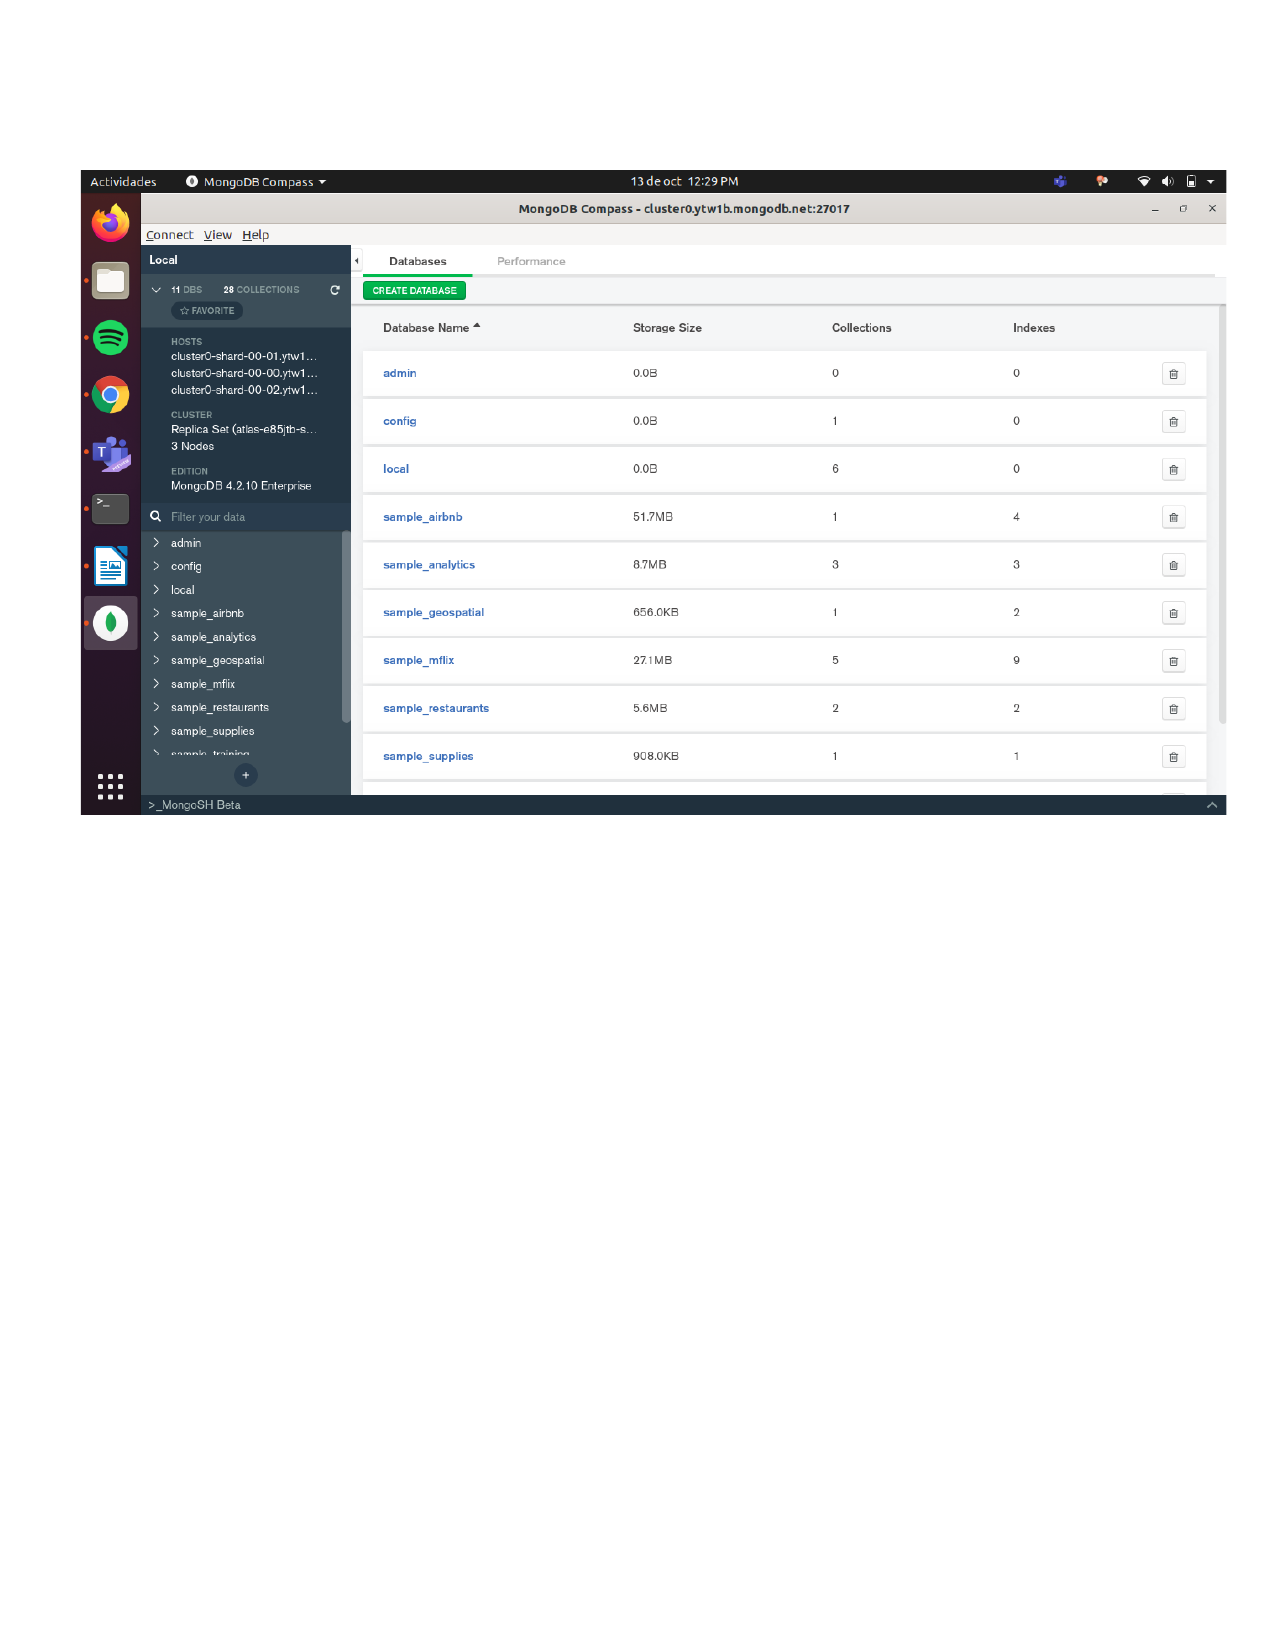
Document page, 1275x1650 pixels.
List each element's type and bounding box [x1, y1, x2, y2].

picture [80, 170, 1227, 815]
